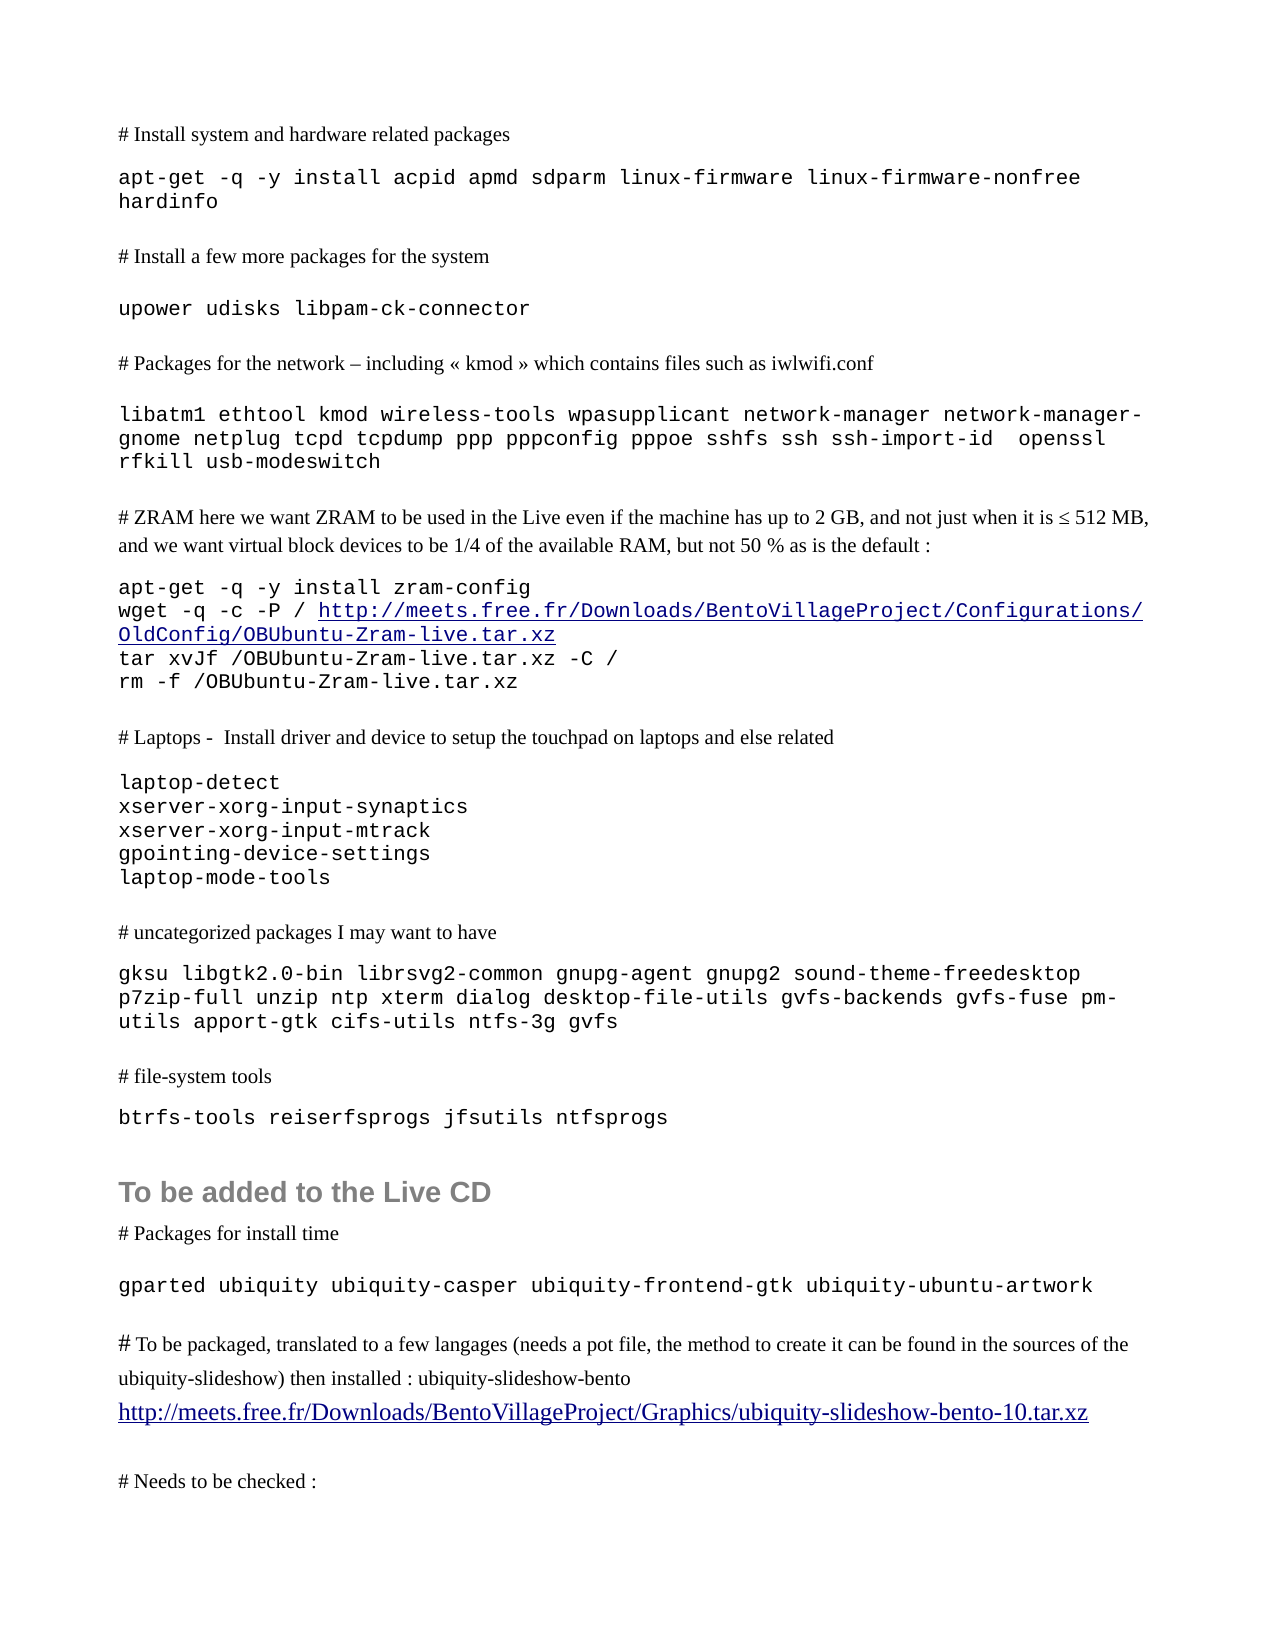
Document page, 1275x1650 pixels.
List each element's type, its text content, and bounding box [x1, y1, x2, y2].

text libatm1 ethtool kmod wireless-tools wpasupplicant network-manager network-manager-gnome netplug tcpd tcpdump ppp pppconfig pppoe sshfs ssh ssh-import-id openssl rfkill usb-modeswitch [118, 404, 1157, 475]
text gpointing-device-settings [118, 843, 1157, 867]
text # Packages for the network – including « kmod » which contains files such as iwlwifi.conf [118, 351, 1157, 375]
text tar xvJf /OBUbuntu-Zram-live.tar.xz -C / [118, 648, 1157, 671]
text btrfs-tools reiserfsprogs jfsutils ntfsprogs [118, 1107, 1157, 1131]
text laptop-mode-tools [118, 867, 1157, 891]
text wget -q -c -P / http://meets.free.fr/Downloads/BentoVillageProject/Configurations/OldConfig/OBUbuntu-Zram-live.tar.xz [118, 601, 1157, 648]
subtitle To be added to the Live CD [118, 1175, 1157, 1208]
text xserver-xorg-input-mtrack [118, 819, 1157, 843]
text xserver-xorg-input-synaptics [118, 796, 1157, 819]
text gparted ubiquity ubiquity-casper ubiquity-frontend-gtk ubiquity-ubuntu-artwork [118, 1274, 1157, 1298]
text apt-get -q -y install acpid apmd sdparm linux-firmware linux-firmware-nonfree hardinfo [118, 167, 1157, 214]
text upower udisks libpam-ck-connector [118, 297, 1157, 321]
text # To be packaged, translated to a few langages (needs a pot file, the method to create it can be found in the sources of the ubiquity-slideshow) then installed : ubiquity-slideshow-bento http://meets.free.fr/Downloads/BentoVillageProject/Graphics/ubiquity-slideshow-bento-10.tar.xz [118, 1328, 1157, 1425]
text apt-get -q -y install zram-config [118, 577, 1157, 601]
text # ZRAM here we want ZRAM to be used in the Live even if the machine has up to 2 GB, and not just when it is ≤ 512 MB, and we want virtual block devices to be 1/4 of the available RAM, but not 50 % as is the default : [118, 504, 1157, 557]
text laptop-detect [118, 772, 1157, 796]
text # Needs to be checked : [118, 1469, 1157, 1493]
text # Packages for install time [118, 1221, 1157, 1245]
text # Install a few more packages for the system [118, 244, 1157, 268]
text # Laptops - Install driver and device to setup the touchpad on laptops and else related [118, 724, 1157, 749]
text rm -f /OBUbuntu-Zram-live.tar.xz [118, 671, 1157, 695]
text # Install system and hardware related packages [118, 118, 1157, 147]
text # uncategorized packages I may want to have [118, 920, 1157, 944]
text gksu libgtk2.0-bin librsvg2-common gnupg-agent gnupg2 sound-theme-freedesktop p7zip-full unzip ntp xterm dialog desktop-file-utils gvfs-backends gvfs-fuse pm-utils apport-gtk cifs-utils ntfs-3g gvfs [118, 963, 1157, 1034]
text # file-system tools [118, 1064, 1157, 1088]
